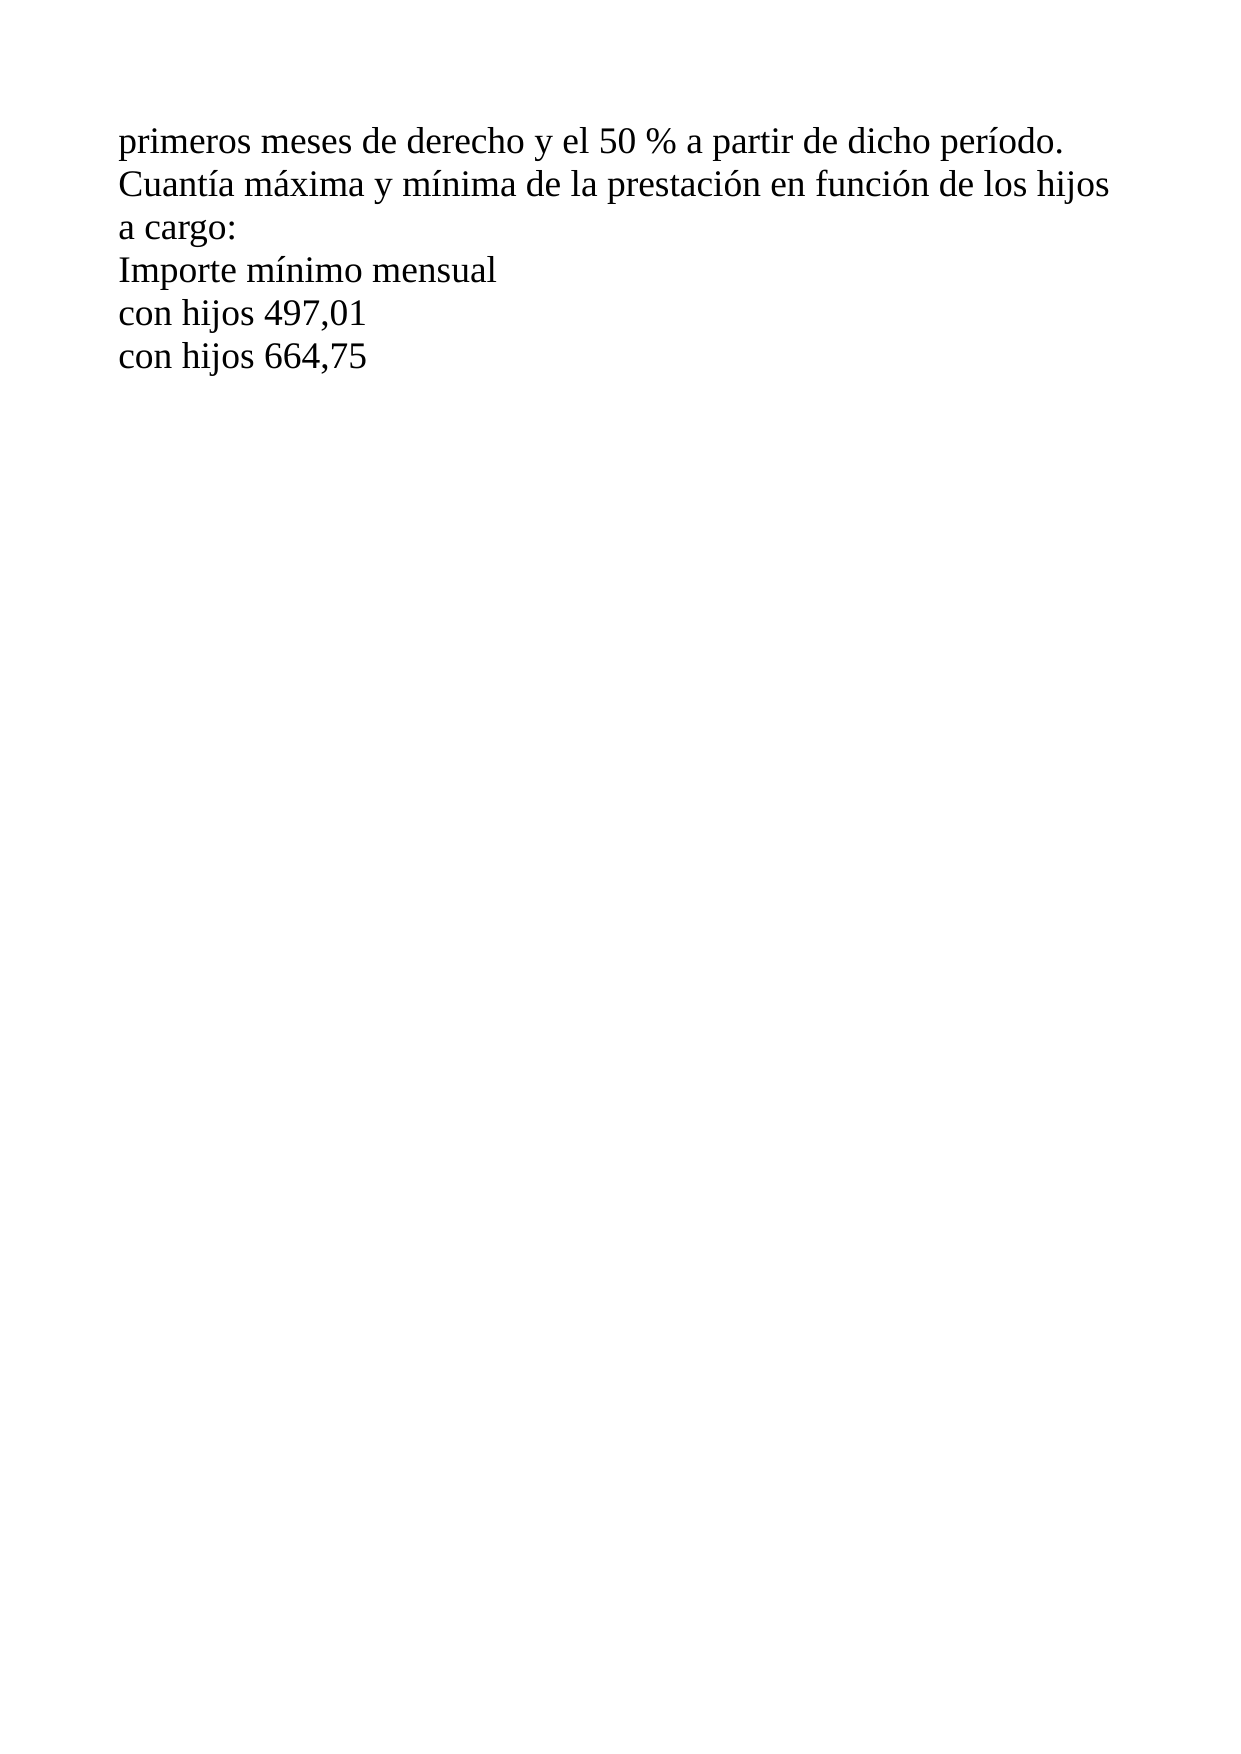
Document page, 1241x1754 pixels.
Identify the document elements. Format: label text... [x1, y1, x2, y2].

text primeros meses de derecho y el 50 % a partir de dicho período. [118, 118, 1122, 161]
text Cuantía máxima y mínima de la prestación en función de los hijos a cargo: [118, 161, 1122, 247]
text con hijos 664,75 [118, 334, 1122, 377]
text Importe mínimo mensual [118, 247, 1122, 291]
text con hijos 497,01 [118, 291, 1122, 334]
